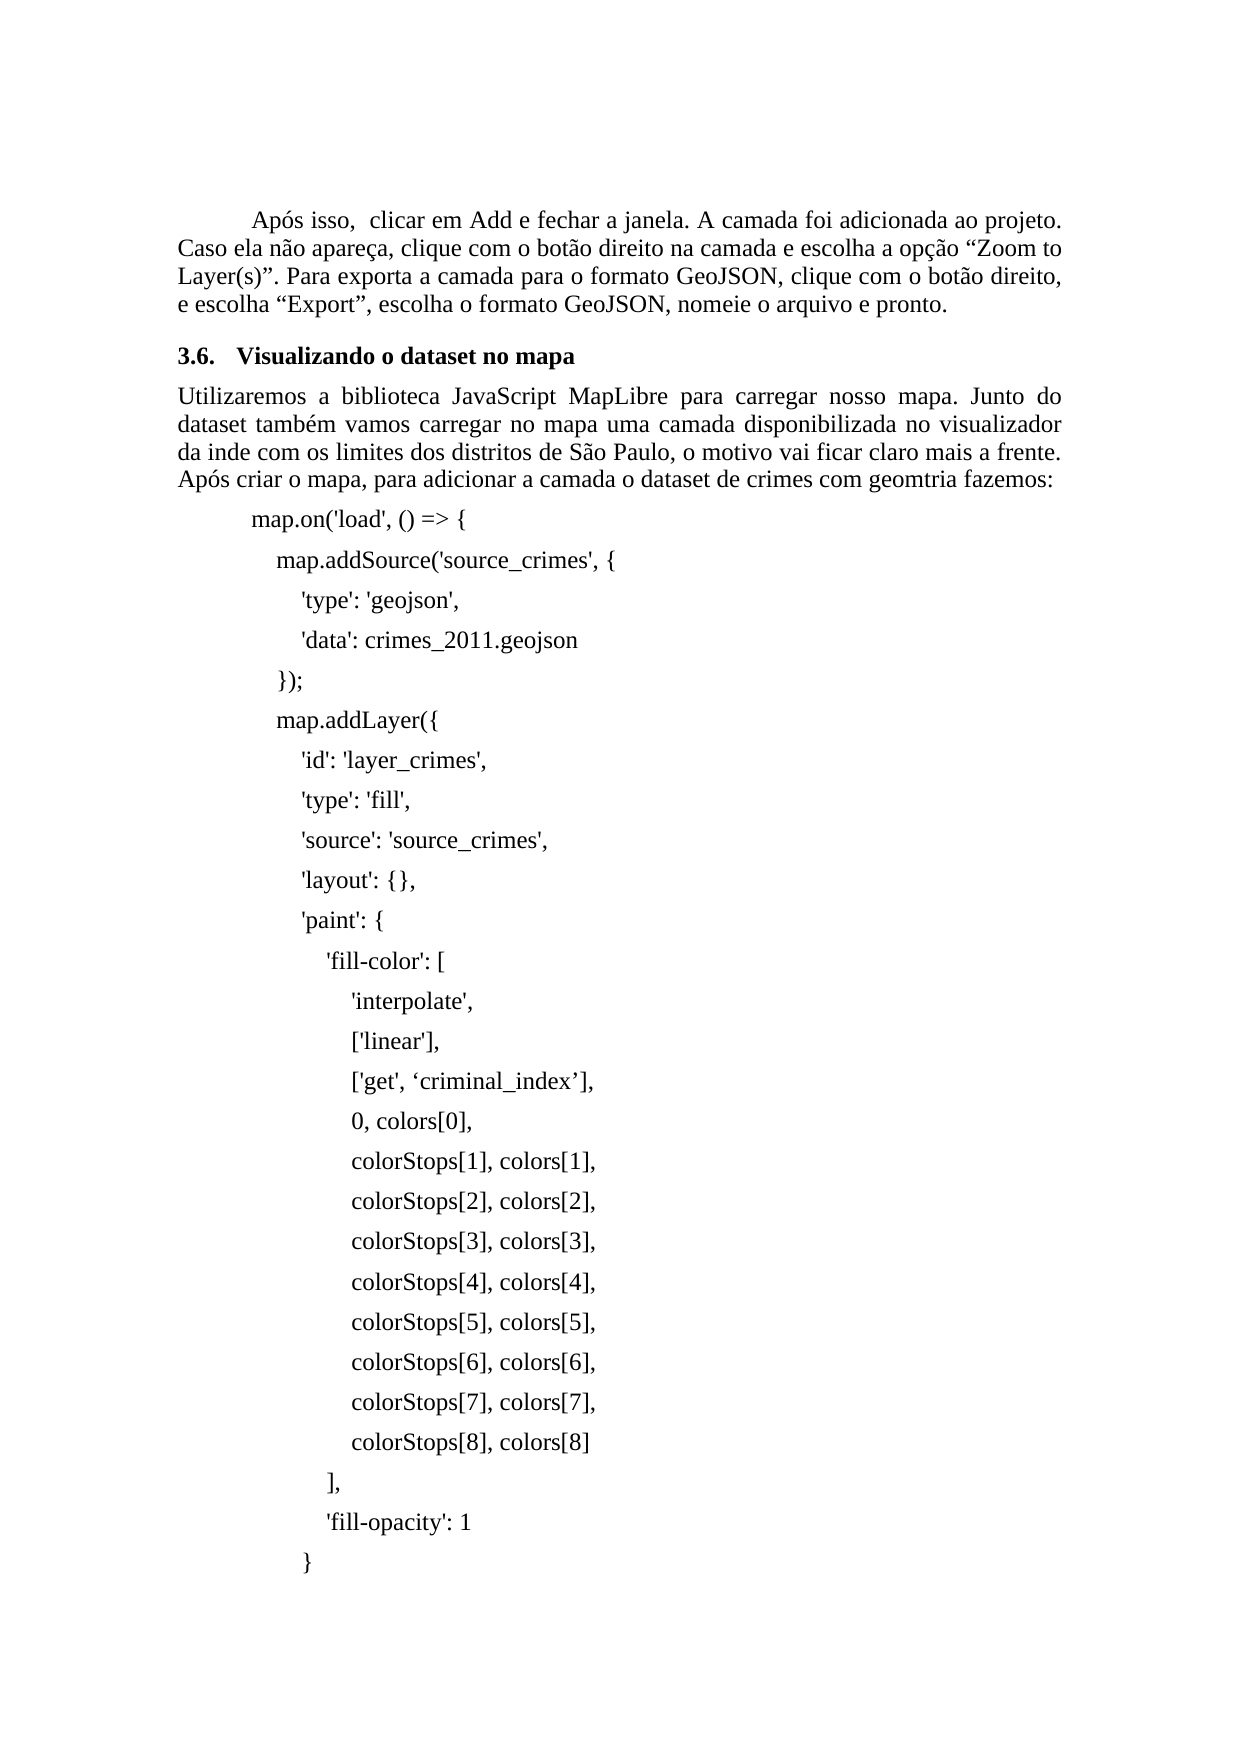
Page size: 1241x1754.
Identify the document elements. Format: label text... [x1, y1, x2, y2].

text 'source': 'source_crimes', [177, 826, 1063, 854]
text } [177, 1548, 1063, 1576]
text colorStops[3], colors[3], [177, 1227, 1063, 1255]
text 'interpolate', [177, 987, 1063, 1014]
text Utilizaremos a biblioteca JavaScript MapLibre para carregar nosso mapa. Junto do dataset também vamos carregar no mapa uma camada disponibilizada no visualizador da inde com os limites dos distritos de São Paulo, o motivo vai ficar claro mais a frente. Após criar o mapa, para adicionar a camada o dataset de crimes com geomtria fazemos: [177, 382, 1063, 493]
text colorStops[2], colors[2], [177, 1187, 1063, 1215]
text colorStops[1], colors[1], [177, 1147, 1063, 1175]
text map.addLayer({ [177, 706, 1063, 734]
title Visualizando o dataset no mapa [177, 342, 1063, 370]
text ['linear'], [177, 1027, 1063, 1055]
text 'id': 'layer_crimes', [177, 746, 1063, 774]
text colorStops[7], colors[7], [177, 1388, 1063, 1416]
text 'type': 'fill', [177, 786, 1063, 814]
text 'fill-opacity': 1 [177, 1508, 1063, 1536]
text map.addSource('source_crimes', { [177, 546, 1063, 573]
text 'layout': {}, [177, 867, 1063, 894]
text 'type': 'geojson', [177, 586, 1063, 613]
text colorStops[6], colors[6], [177, 1348, 1063, 1376]
text colorStops[5], colors[5], [177, 1308, 1063, 1335]
text Após isso, clicar em Add e fechar a janela. A camada foi adicionada ao projeto. Caso ela não apareça, clique com o botão direito na camada e escolha a opção “Zoom to Layer(s)”. Para exporta a camada para o formato GeoJSON, clique com o botão direito, e escolha “Export”, escolha o formato GeoJSON, nomeie o arquivo e pronto. [177, 207, 1063, 317]
text colorStops[4], colors[4], [177, 1268, 1063, 1295]
text 0, colors[0], [177, 1107, 1063, 1135]
text ], [177, 1468, 1063, 1496]
text ['get', ‘criminal_index’], [177, 1067, 1063, 1095]
text 'data': crimes_2011.geojson [177, 626, 1063, 654]
text map.on('load', () => { [177, 506, 1063, 533]
text 'paint': { [177, 907, 1063, 934]
text colorStops[8], colors[8] [177, 1428, 1063, 1456]
text }); [177, 666, 1063, 694]
text 'fill-color': [ [177, 947, 1063, 974]
